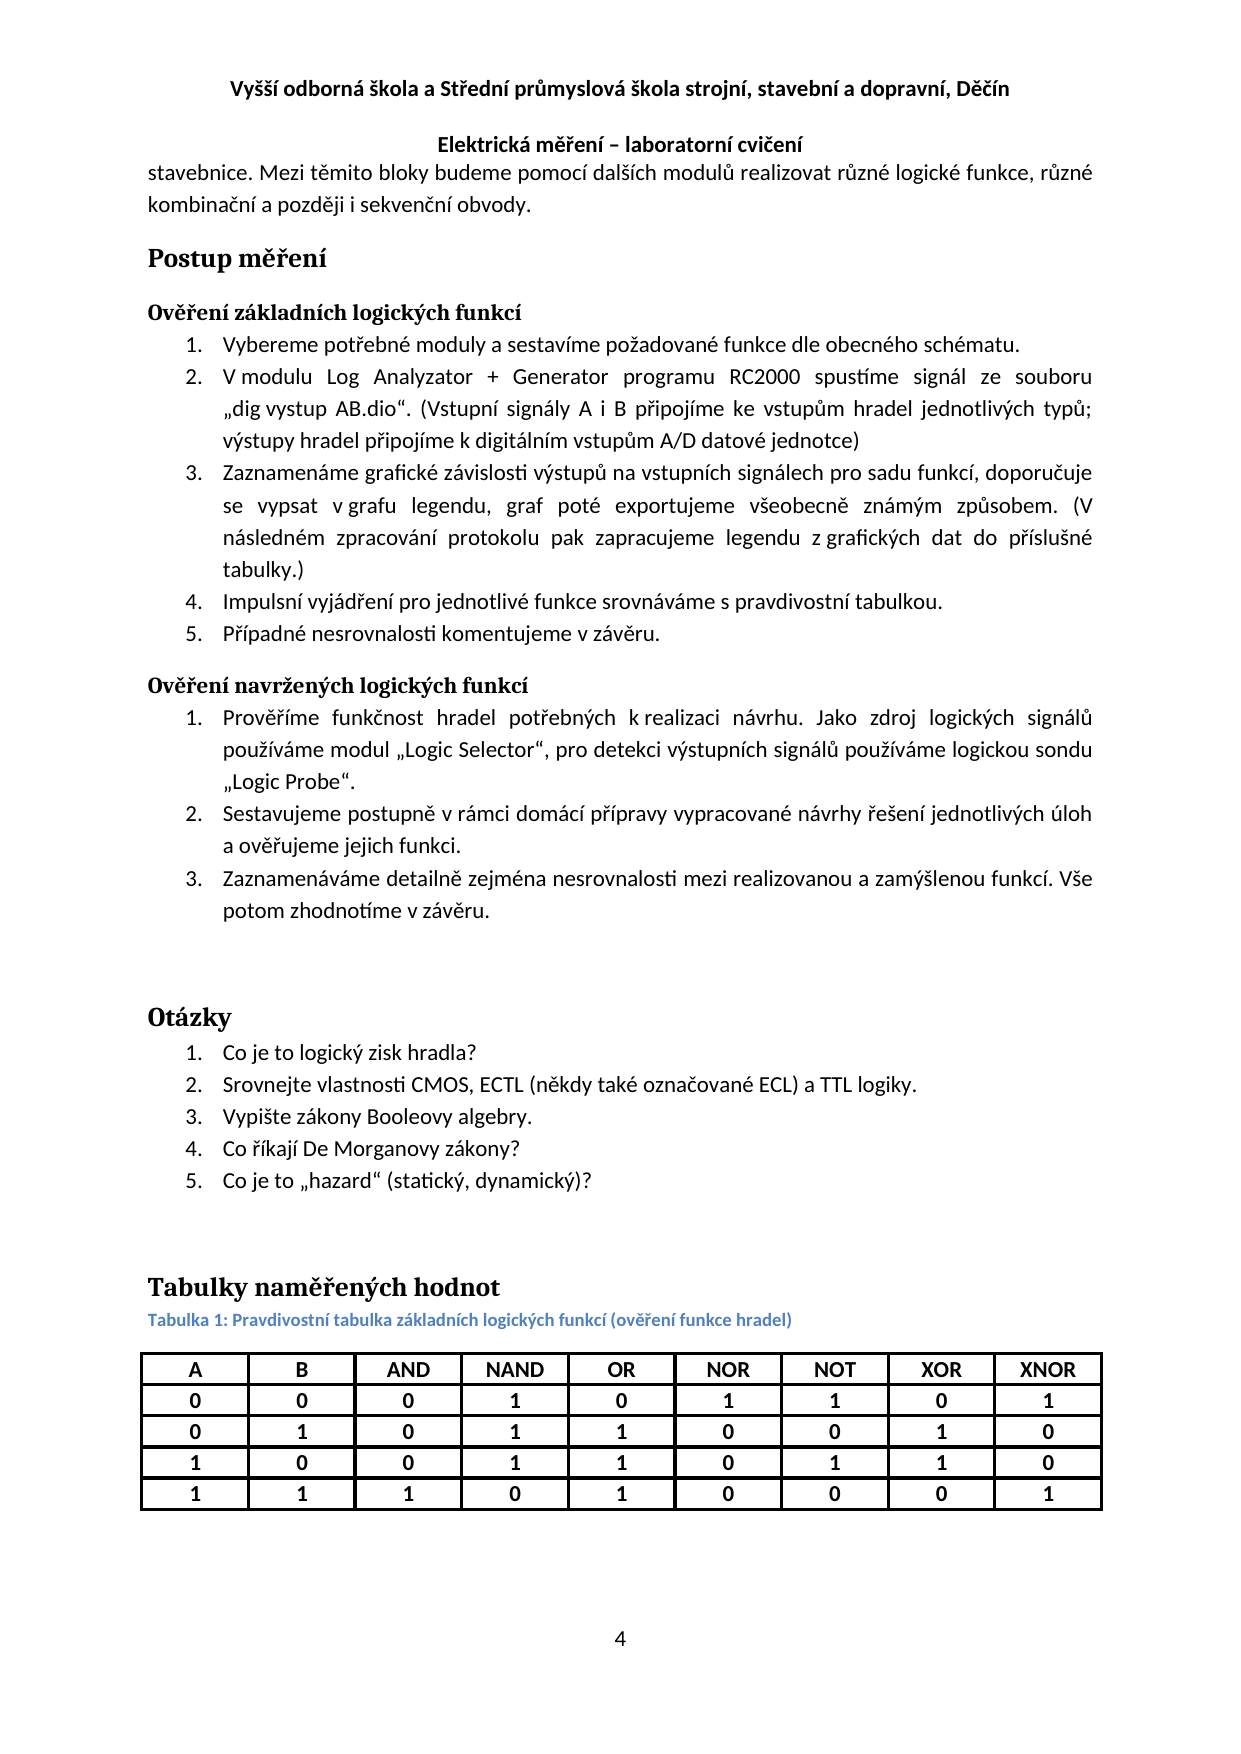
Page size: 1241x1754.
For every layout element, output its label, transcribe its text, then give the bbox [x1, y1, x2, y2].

table_cell 1 [570, 1449, 673, 1476]
text Tabulka 1: Pravdivostní tabulka základních logických funkcí (ověření funkce hradel) [148, 1308, 1093, 1331]
subtitle Otázky [148, 1002, 1093, 1033]
list Zaznamenáváme detailně zejména nesrovnalosti mezi realizovanou a zamýšlenou funkcí. Vše potom zhodnotíme v závěru. [185, 864, 1093, 924]
list Co je to „hazard“ (statický, dynamický)? [185, 1166, 1093, 1194]
list Vypište zákony Booleovy algebry. [185, 1102, 1093, 1130]
table_header XNOR [996, 1355, 1100, 1383]
table_header NAND [463, 1355, 567, 1383]
list Co říkají De Morganovy zákony? [185, 1134, 1093, 1162]
table_cell 0 [783, 1417, 887, 1445]
table_cell 0 [677, 1449, 780, 1476]
table_cell 1 [890, 1417, 993, 1445]
table_cell 0 [996, 1449, 1100, 1476]
table_cell 1 [463, 1417, 567, 1445]
table_cell 1 [143, 1449, 247, 1476]
table_cell 0 [677, 1480, 780, 1508]
table_cell 0 [570, 1386, 673, 1414]
list Prověříme funkčnost hradel potřebných k realizaci návrhu. Jako zdroj logických signálů používáme modul „Logic Selector“, pro detekci výstupních signálů používáme logickou sondu „Logic Probe“. [185, 703, 1093, 795]
table_cell 1 [996, 1386, 1100, 1414]
table_cell 1 [677, 1386, 780, 1414]
table_cell 1 [463, 1449, 567, 1476]
table_header B [250, 1355, 353, 1383]
list V modulu Log Analyzator + Generator programu RC2000 spustíme signál ze souboru „dig vystup AB.dio“. (Vstupní signály A i B připojíme ke vstupům hradel jednotlivých typů; výstupy hradel připojíme k digitálním vstupům A/D datové jednotce) [185, 362, 1093, 454]
list Zaznamenáme grafické závislosti výstupů na vstupních signálech pro sadu funkcí, doporučuje se vypsat v grafu legendu, graf poté exportujeme všeobecně známým způsobem. (V následném zpracování protokolu pak zapracujeme legendu z grafických dat do příslušné tabulky.) [185, 458, 1093, 583]
table_cell 1 [250, 1417, 353, 1445]
table_cell 1 [570, 1480, 673, 1508]
table_cell 0 [890, 1386, 993, 1414]
table_cell 0 [143, 1417, 247, 1445]
table_cell 0 [677, 1417, 780, 1445]
table_cell 1 [463, 1386, 567, 1414]
table_cell 0 [890, 1480, 993, 1508]
table_cell 1 [250, 1480, 353, 1508]
table_cell 1 [783, 1449, 887, 1476]
table_cell 1 [783, 1386, 887, 1414]
table_cell 1 [890, 1449, 993, 1476]
text stavebnice. Mezi těmito bloky budeme pomocí dalších modulů realizovat různé logické funkce, různé kombinační a později i sekvenční obvody. [148, 158, 1093, 218]
table_cell 0 [143, 1386, 247, 1414]
table_header AND [357, 1355, 460, 1383]
list Vybereme potřebné moduly a sestavíme požadované funkce dle obecného schématu. [185, 330, 1093, 358]
table_cell 0 [996, 1417, 1100, 1445]
table_cell 1 [570, 1417, 673, 1445]
table_cell 0 [357, 1449, 460, 1476]
table_header A [143, 1355, 247, 1383]
list Sestavujeme postupně v rámci domácí přípravy vypracované návrhy řešení jednotlivých úloh a ověřujeme jejich funkci. [185, 799, 1093, 859]
table_cell 0 [783, 1480, 887, 1508]
table_cell 1 [143, 1480, 247, 1508]
table_header NOR [677, 1355, 780, 1383]
table_cell 0 [250, 1386, 353, 1414]
subtitle Postup měření [148, 243, 1093, 274]
table_header XOR [890, 1355, 993, 1383]
table_cell 0 [357, 1386, 460, 1414]
table_cell 1 [357, 1480, 460, 1508]
table_cell 0 [250, 1449, 353, 1476]
subtitle Tabulky naměřených hodnot [148, 1272, 1093, 1303]
subtitle Ověření navržených logických funkcí [148, 672, 1093, 699]
list Srovnejte vlastnosti CMOS, ECTL (někdy také označované ECL) a TTL logiky. [185, 1070, 1093, 1098]
subtitle Ověření základních logických funkcí [148, 299, 1093, 326]
table_cell 0 [357, 1417, 460, 1445]
table_cell 1 [996, 1480, 1100, 1508]
list Případné nesrovnalosti komentujeme v závěru. [185, 619, 1093, 647]
table_header NOT [783, 1355, 887, 1383]
table_cell 0 [463, 1480, 567, 1508]
table_header OR [570, 1355, 673, 1383]
list Co je to logický zisk hradla? [185, 1038, 1093, 1066]
list Impulsní vyjádření pro jednotlivé funkce srovnáváme s pravdivostní tabulkou. [185, 587, 1093, 615]
